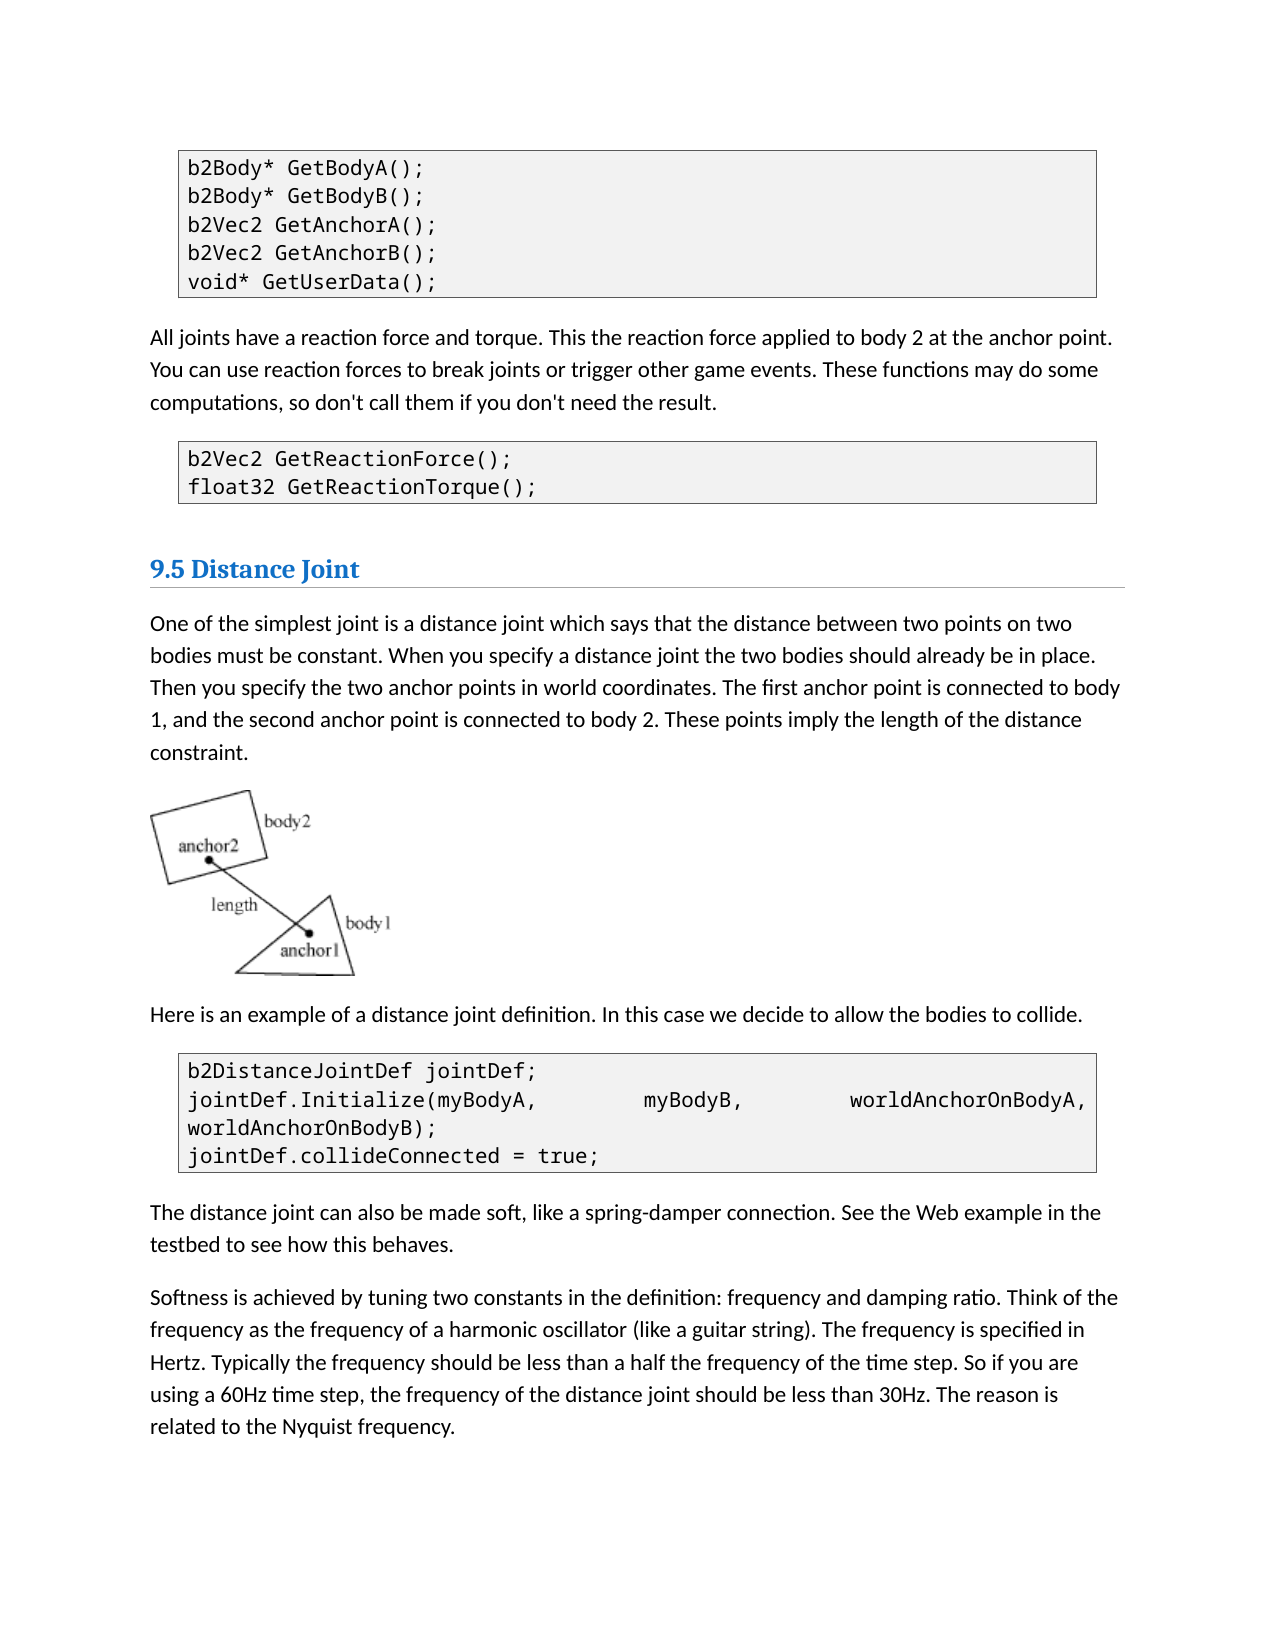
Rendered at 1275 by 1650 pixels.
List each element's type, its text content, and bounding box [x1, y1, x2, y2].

text Softness is achieved by tuning two constants in the definition: frequency and damping ratio. Think of the frequency as the frequency of a harmonic oscillator (like a guitar string). The frequency is specified in Hertz. Typically the frequency should be less than a half the frequency of the time step. So if you are using a 60Hz time step, the frequency of the distance joint should be less than 30Hz. The reason is related to the Nyquist frequency. [150, 1283, 1125, 1440]
text jointDef.collideConnected = true; [179, 1138, 1096, 1172]
text All joints have a reaction force and torque. This the reaction force applied to body 2 at the anchor point. You can use reaction forces to break joints or trigger other game events. These functions may do some computations, so don't call them if you don't need the result. [150, 323, 1125, 416]
text b2Body* GetBodyA(); [179, 151, 1096, 178]
text b2Vec2 GetAnchorB(); [179, 235, 1096, 264]
text b2Vec2 GetAnchorA(); [179, 207, 1096, 235]
text b2Body* GetBodyB(); [179, 178, 1096, 207]
text b2Vec2 GetReactionForce(); [179, 442, 1096, 469]
subtitle Distance Joint [150, 554, 1125, 587]
text void* GetUserData(); [179, 264, 1096, 297]
text jointDef.Initialize(myBodyA, myBodyB, worldAnchorOnBodyA, worldAnchorOnBodyB); [179, 1082, 1096, 1138]
text float32 GetReactionTorque(); [179, 469, 1096, 503]
text The distance joint can also be made soft, like a spring-damper connection. See the Web example in the testbed to see how this behaves. [150, 1198, 1125, 1258]
text b2DistanceJointDef jointDef; [179, 1054, 1096, 1082]
text Here is an example of a distance joint definition. In this case we decide to allow the bodies to collide. [150, 1000, 1125, 1028]
text One of the simplest joint is a distance joint which says that the distance between two points on two bodies must be constant. When you specify a distance joint the two bodies should already be in place. Then you specify the two anchor points in world coordinates. The first anchor point is connected to body 1, and the second anchor point is connected to body 2. These points imply the length of the distance constraint. [150, 609, 1125, 766]
picture [150, 790, 393, 976]
